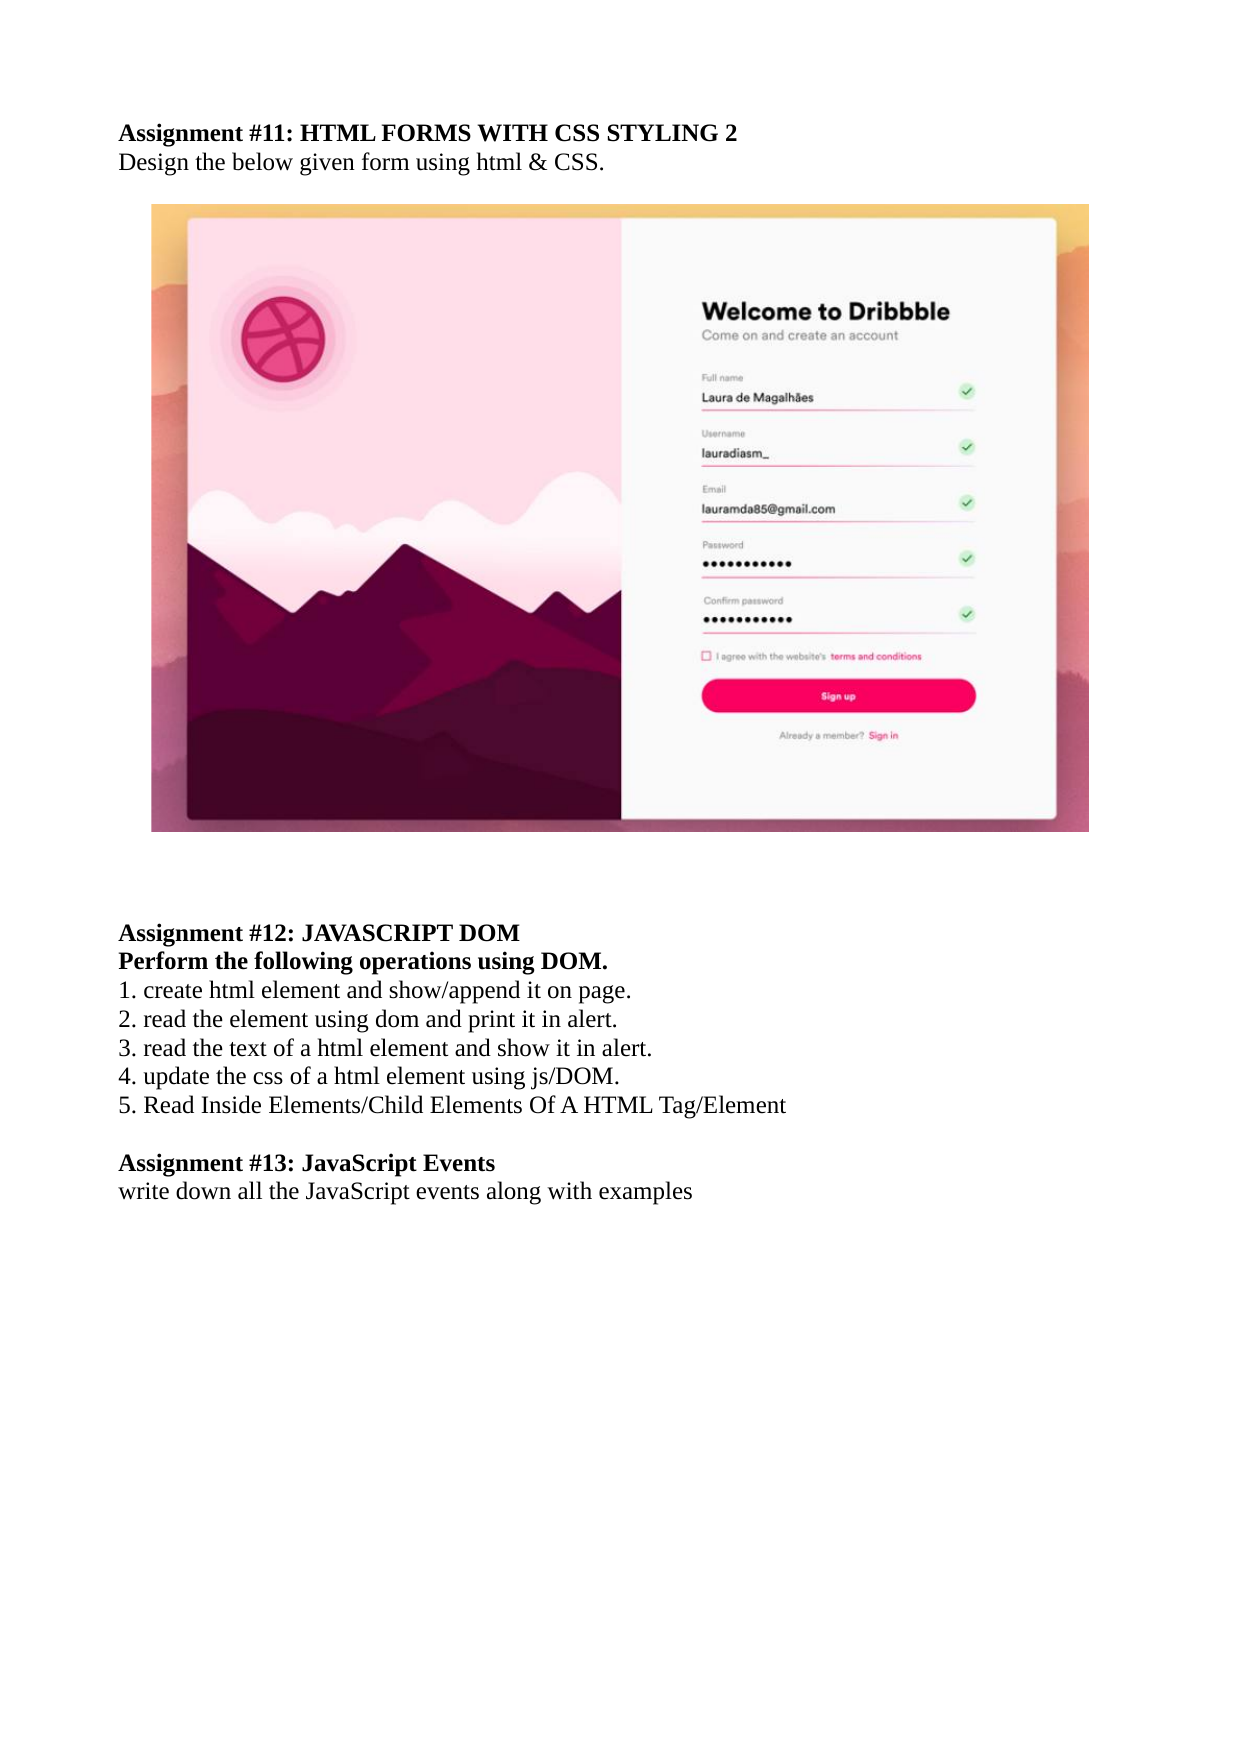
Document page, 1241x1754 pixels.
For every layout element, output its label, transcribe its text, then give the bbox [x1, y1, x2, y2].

text 1. create html element and show/append it on page. [118, 975, 1122, 1004]
text Assignment #13: JavaScript Events [118, 1148, 1122, 1176]
picture [151, 204, 1089, 832]
text Design the below given form using html & CSS. [118, 147, 1122, 176]
text write down all the JavaScript events along with examples [118, 1176, 1122, 1205]
text Assignment #12: JAVASCRIPT DOM [118, 918, 1122, 946]
text Perform the following operations using DOM. [118, 946, 1122, 975]
text Assignment #11: HTML FORMS WITH CSS STYLING 2 [118, 118, 1122, 147]
text 4. update the css of a html element using js/DOM. [118, 1061, 1122, 1090]
text 5. Read Inside Elements/Child Elements Of A HTML Tag/Element [118, 1090, 1122, 1119]
text 3. read the text of a html element and show it in alert. [118, 1033, 1122, 1061]
text 2. read the element using dom and print it in alert. [118, 1004, 1122, 1033]
